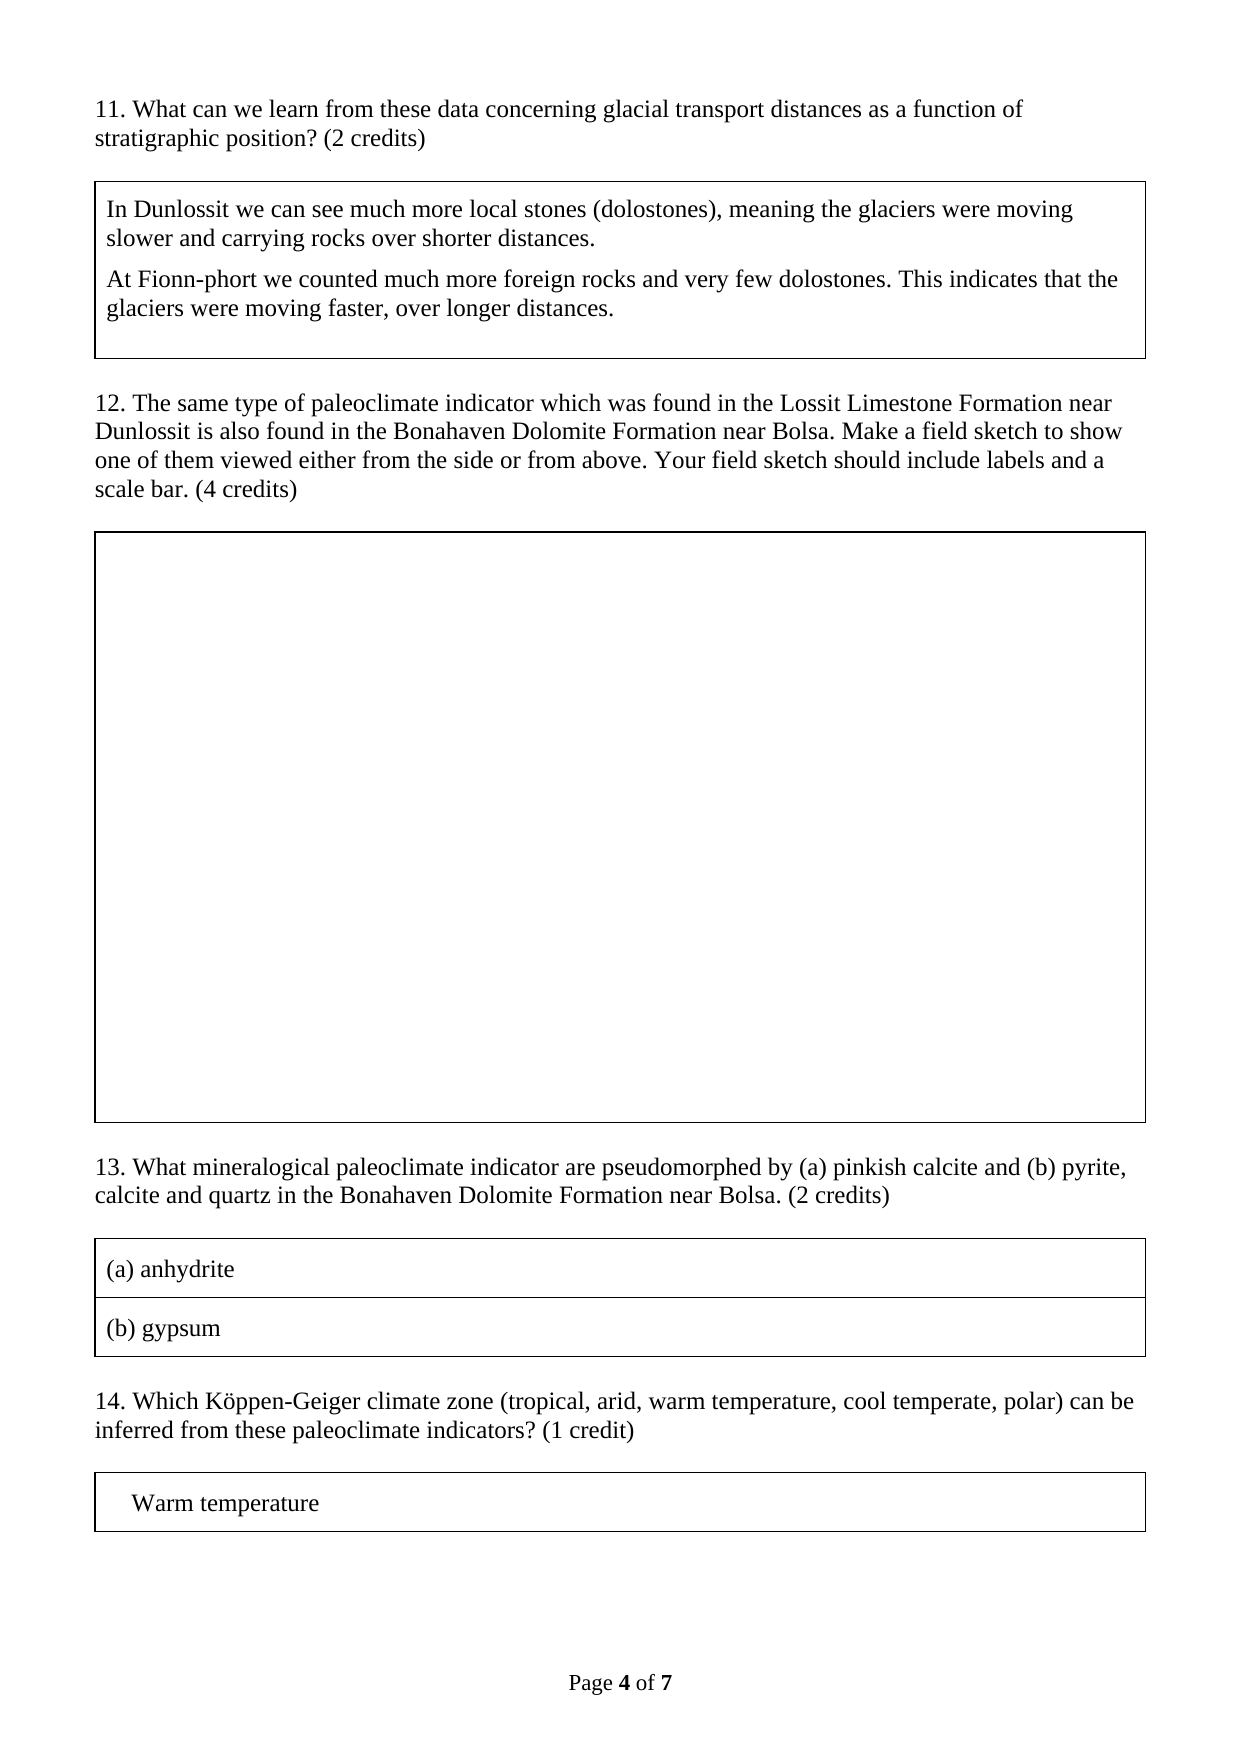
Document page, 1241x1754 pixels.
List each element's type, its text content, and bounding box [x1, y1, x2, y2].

text 12. The same type of paleoclimate indicator which was found in the Lossit Limestone Formation near Dunlossit is also found in the Bonahaven Dolomite Formation near Bolsa. Make a field sketch to show one of them viewed either from the side or from above. Your field sketch should include labels and a scale bar. (4 credits) [94, 388, 1146, 503]
table_header (a) anhydrite [96, 1239, 1145, 1297]
table_header [96, 533, 1145, 1122]
table_cell (b) gypsum [96, 1298, 1145, 1356]
text 13. What mineralogical paleoclimate indicator are pseudomorphed by (a) pinkish calcite and (b) pyrite, calcite and quartz in the Bonahaven Dolomite Formation near Bolsa. (2 credits) [94, 1152, 1146, 1209]
text 11. What can we learn from these data concerning glacial transport distances as a function of stratigraphic position? (2 credits) [94, 94, 1146, 152]
table_header In Dunlossit we can see much more local stones (dolostones), meaning the glaciers were moving slower and carrying rocks over shorter distances. At Fionn-phort we counted much more foreign rocks and very few dolostones. This indicates that the glaciers were moving faster, over longer distances. [96, 182, 1145, 358]
text 14. Which Köppen-Geiger climate zone (tropical, arid, warm temperature, cool temperate, polar) can be inferred from these paleoclimate indicators? (1 credit) [94, 1386, 1146, 1443]
table_header Warm temperature [96, 1473, 1145, 1531]
